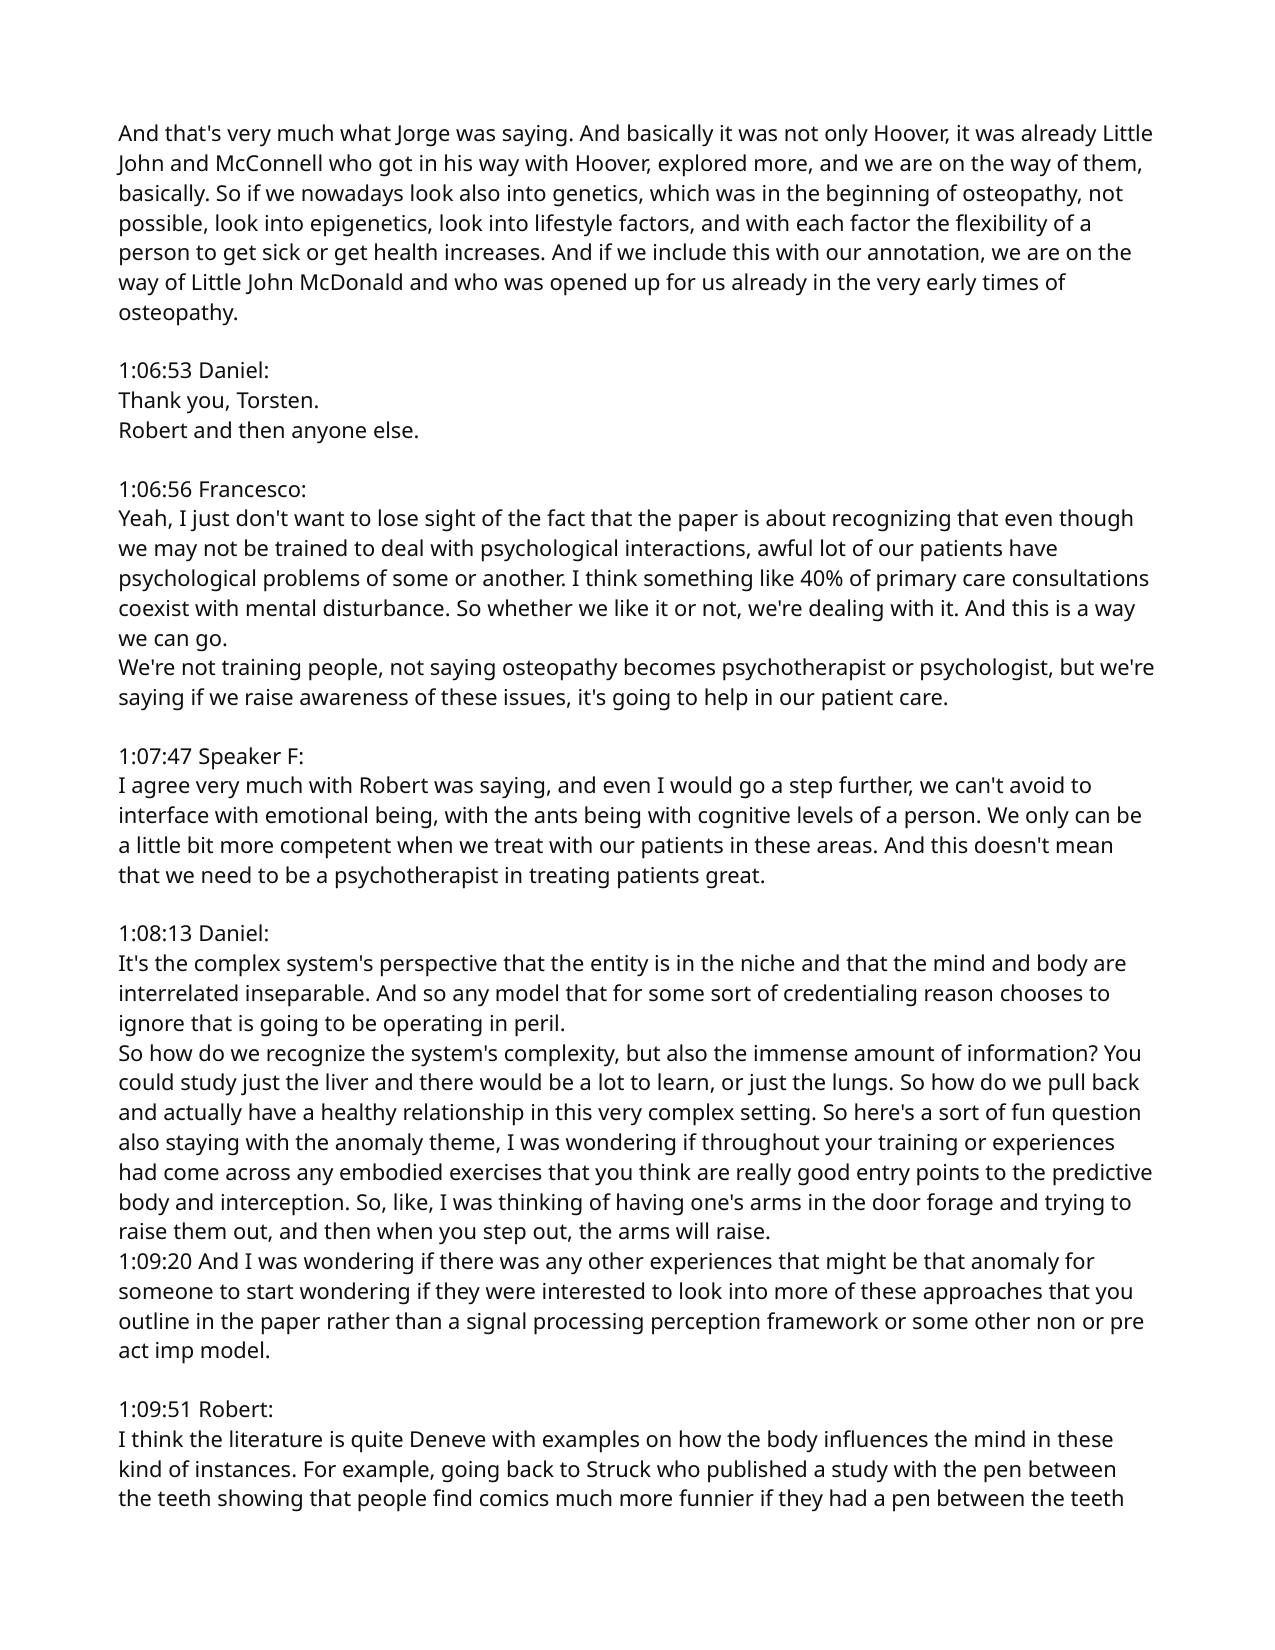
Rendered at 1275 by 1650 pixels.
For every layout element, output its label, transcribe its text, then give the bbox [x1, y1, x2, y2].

text 1:09:51 Robert: [118, 1394, 1157, 1424]
text We're not training people, not saying osteopathy becomes psychotherapist or psychologist, but we're saying if we raise awareness of these issues, it's going to help in our patient care. [118, 652, 1157, 712]
text 1:07:47 Speaker F: [118, 741, 1157, 770]
text I think the literature is quite Deneve with examples on how the body influences the mind in these kind of instances. For example, going back to Struck who published a study with the pen between the teeth showing that people find comics much more funnier if they had a pen between the teeth [118, 1424, 1157, 1513]
text Yeah, I just don't want to lose sight of the fact that the paper is about recognizing that even though we may not be trained to deal with psychological interactions, awful lot of our patients have psychological problems of some or another. I think something like 40% of primary care consultations coexist with mental disturbance. So whether we like it or not, we're dealing with it. And this is a way we can go. [118, 503, 1157, 652]
text 1:09:20 And I was wondering if there was any other experiences that might be that anomaly for someone to start wondering if they were interested to look into more of these approaches that you outline in the paper rather than a signal processing perception framework or some other non or pre act imp model. [118, 1246, 1157, 1365]
text Robert and then anyone else. [118, 415, 1157, 445]
text Thank you, Torsten. [118, 385, 1157, 415]
text So how do we recognize the system's complexity, but also the immense amount of information? You could study just the liver and there would be a lot to learn, or just the lungs. So how do we pull back and actually have a healthy relationship in this very complex setting. So here's a sort of fun question also staying with the anomaly theme, I was wondering if throughout your training or experiences had come across any embodied exercises that you think are really good entry points to the predictive body and interception. So, like, I was thinking of having one's arms in the door forage and trying to raise them out, and then when you step out, the arms will raise. [118, 1037, 1157, 1246]
text 1:06:53 Daniel: [118, 355, 1157, 385]
text I agree very much with Robert was saying, and even I would go a step further, we can't avoid to interface with emotional being, with the ants being with cognitive levels of a person. We only can be a little bit more competent when we treat with our patients in these areas. And this doesn't mean that we need to be a psychotherapist in treating patients great. [118, 770, 1157, 889]
text 1:06:56 Francesco: [118, 473, 1157, 503]
text 1:08:13 Daniel: [118, 918, 1157, 948]
text And that's very much what Jorge was saying. And basically it was not only Hoover, it was already Little John and McConnell who got in his way with Hoover, explored more, and we are on the way of them, basically. So if we nowadays look also into genetics, which was in the beginning of osteopathy, not possible, look into epigenetics, look into lifestyle factors, and with each factor the flexibility of a person to get sick or get health increases. And if we include this with our annotation, we are on the way of Little John McDonald and who was opened up for us already in the very early times of osteopathy. [118, 118, 1157, 327]
text It's the complex system's perspective that the entity is in the niche and that the mind and body are interrelated inseparable. And so any model that for some sort of credentialing reason chooses to ignore that is going to be operating in peril. [118, 948, 1157, 1037]
